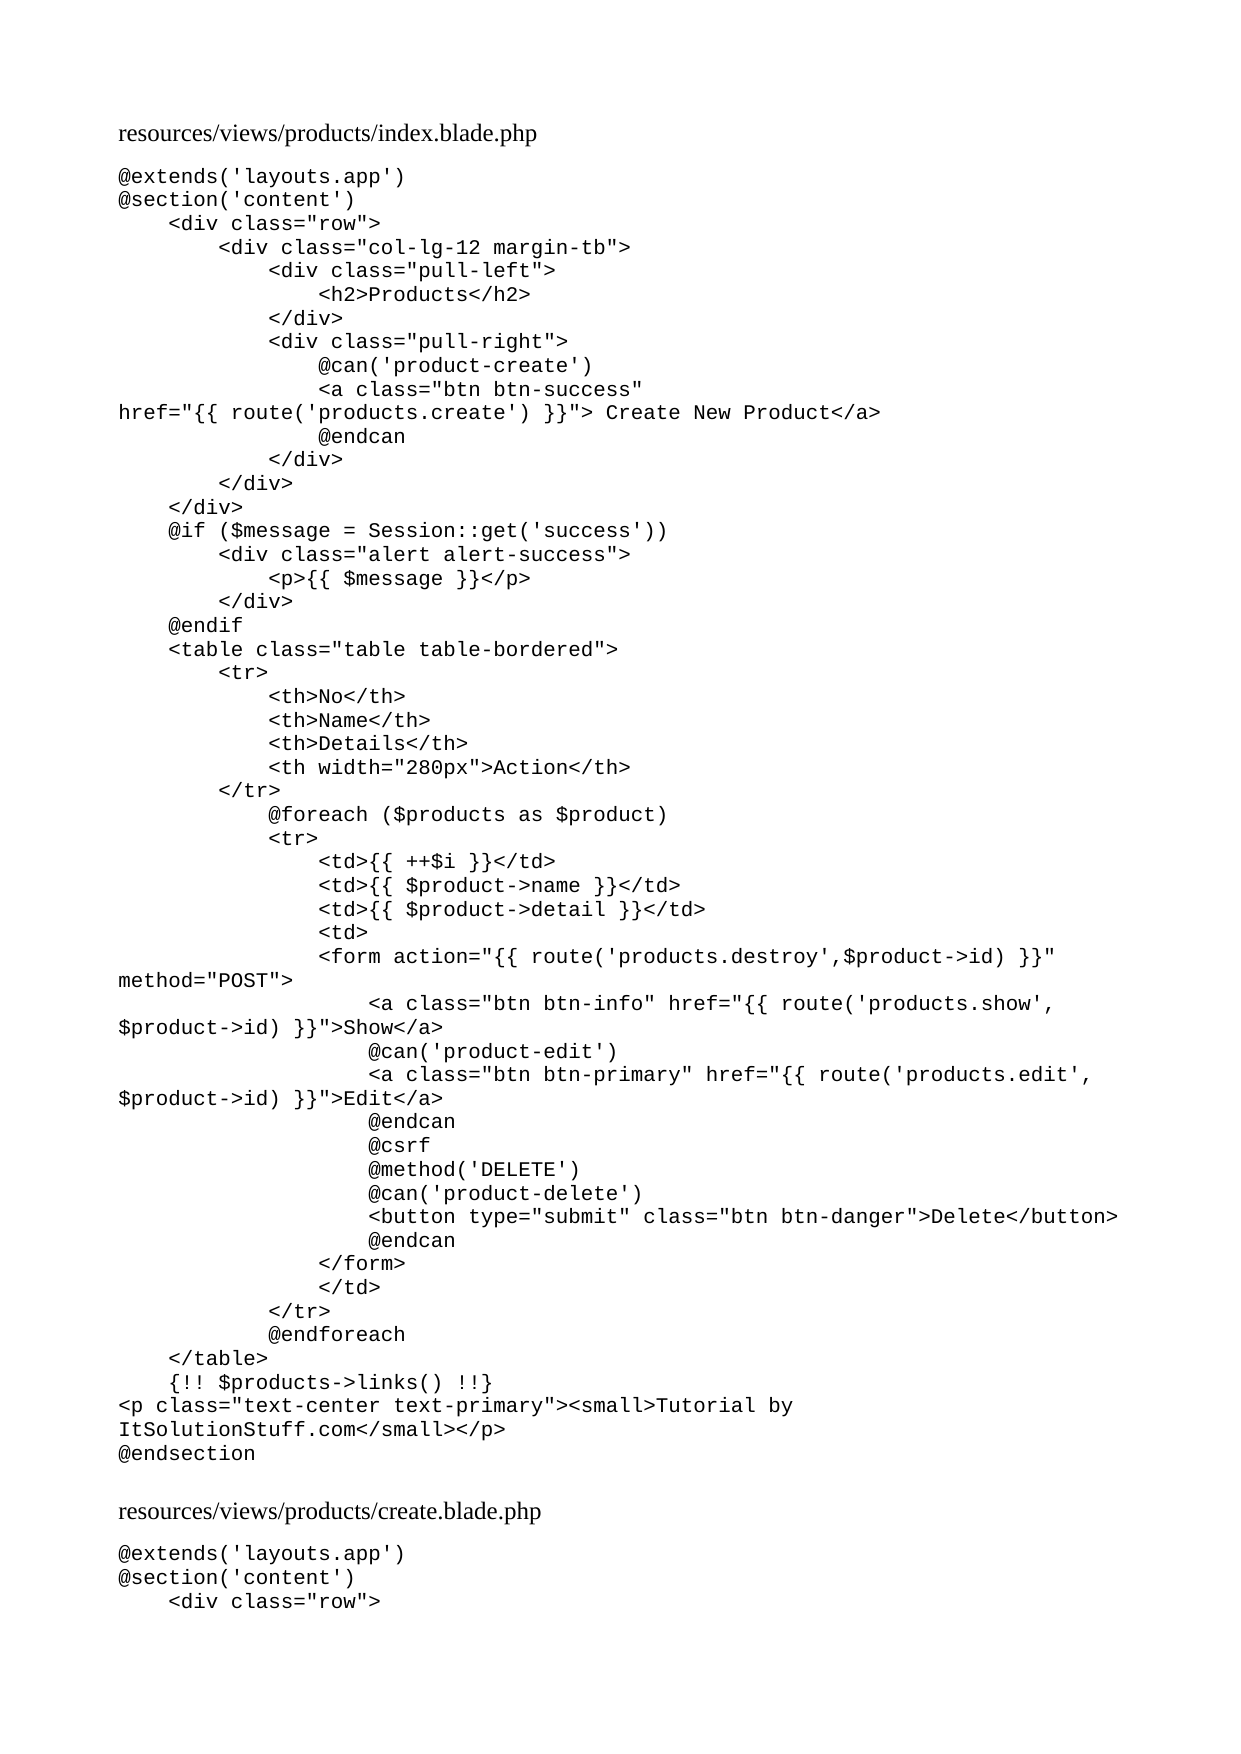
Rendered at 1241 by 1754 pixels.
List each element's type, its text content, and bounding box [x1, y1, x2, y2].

text <div class="pull-left"> [118, 260, 1122, 284]
text <div class="row"> [118, 1591, 1122, 1614]
text <a class="btn btn-info" href="{{ route('products.show',$product->id) }}">Show</a> [118, 993, 1122, 1041]
text @extends('layouts.app') [118, 166, 1122, 189]
text resources/views/products/index.blade.php [118, 118, 1122, 147]
text </div> [118, 449, 1122, 473]
text resources/views/products/create.blade.php [118, 1496, 1122, 1524]
text @if ($message = Session::get('success')) [118, 520, 1122, 544]
text <th>No</th> [118, 686, 1122, 709]
text <th>Details</th> [118, 733, 1122, 757]
text <tr> [118, 662, 1122, 686]
text <td> [118, 922, 1122, 946]
text </table> [118, 1348, 1122, 1372]
text @can('product-edit') [118, 1041, 1122, 1064]
text @endcan [118, 426, 1122, 449]
text <tr> [118, 828, 1122, 851]
text @endsection [118, 1443, 1122, 1466]
text </div> [118, 591, 1122, 615]
text <td>{{ ++$i }}</td> [118, 851, 1122, 875]
text @can('product-create') [118, 355, 1122, 378]
text <th width="280px">Action</th> [118, 757, 1122, 781]
text @endcan [118, 1112, 1122, 1135]
text <div class="pull-right"> [118, 331, 1122, 355]
text @section('content') [118, 1567, 1122, 1591]
text <h2>Products</h2> [118, 284, 1122, 308]
text <a class="btn btn-primary" href="{{ route('products.edit',$product->id) }}">Edit</a> [118, 1064, 1122, 1112]
text @csrf [118, 1135, 1122, 1159]
text </form> [118, 1253, 1122, 1277]
text </div> [118, 308, 1122, 331]
text <p class="text-center text-primary"><small>Tutorial by ItSolutionStuff.com</small></p> [118, 1395, 1122, 1443]
text </td> [118, 1277, 1122, 1301]
text <button type="submit" class="btn btn-danger">Delete</button> [118, 1206, 1122, 1230]
text <div class="col-lg-12 margin-tb"> [118, 237, 1122, 260]
text @foreach ($products as $product) [118, 804, 1122, 828]
text <div class="alert alert-success"> [118, 544, 1122, 568]
text <td>{{ $product->detail }}</td> [118, 899, 1122, 922]
text {!! $products->links() !!} [118, 1372, 1122, 1395]
text <td>{{ $product->name }}</td> [118, 875, 1122, 899]
text </tr> [118, 1301, 1122, 1324]
text @endforeach [118, 1324, 1122, 1348]
text <table class="table table-bordered"> [118, 639, 1122, 662]
text @method('DELETE') [118, 1159, 1122, 1182]
text </div> [118, 497, 1122, 520]
text </tr> [118, 781, 1122, 804]
text @can('product-delete') [118, 1182, 1122, 1206]
text </div> [118, 473, 1122, 497]
text <p>{{ $message }}</p> [118, 568, 1122, 591]
text @endif [118, 615, 1122, 639]
text <div class="row"> [118, 213, 1122, 237]
text <a class="btn btn-success" href="{{ route('products.create') }}"> Create New Product</a> [118, 378, 1122, 426]
text @extends('layouts.app') [118, 1543, 1122, 1567]
text <th>Name</th> [118, 709, 1122, 733]
text @section('content') [118, 189, 1122, 213]
text @endcan [118, 1230, 1122, 1253]
text <form action="{{ route('products.destroy',$product->id) }}" method="POST"> [118, 946, 1122, 993]
